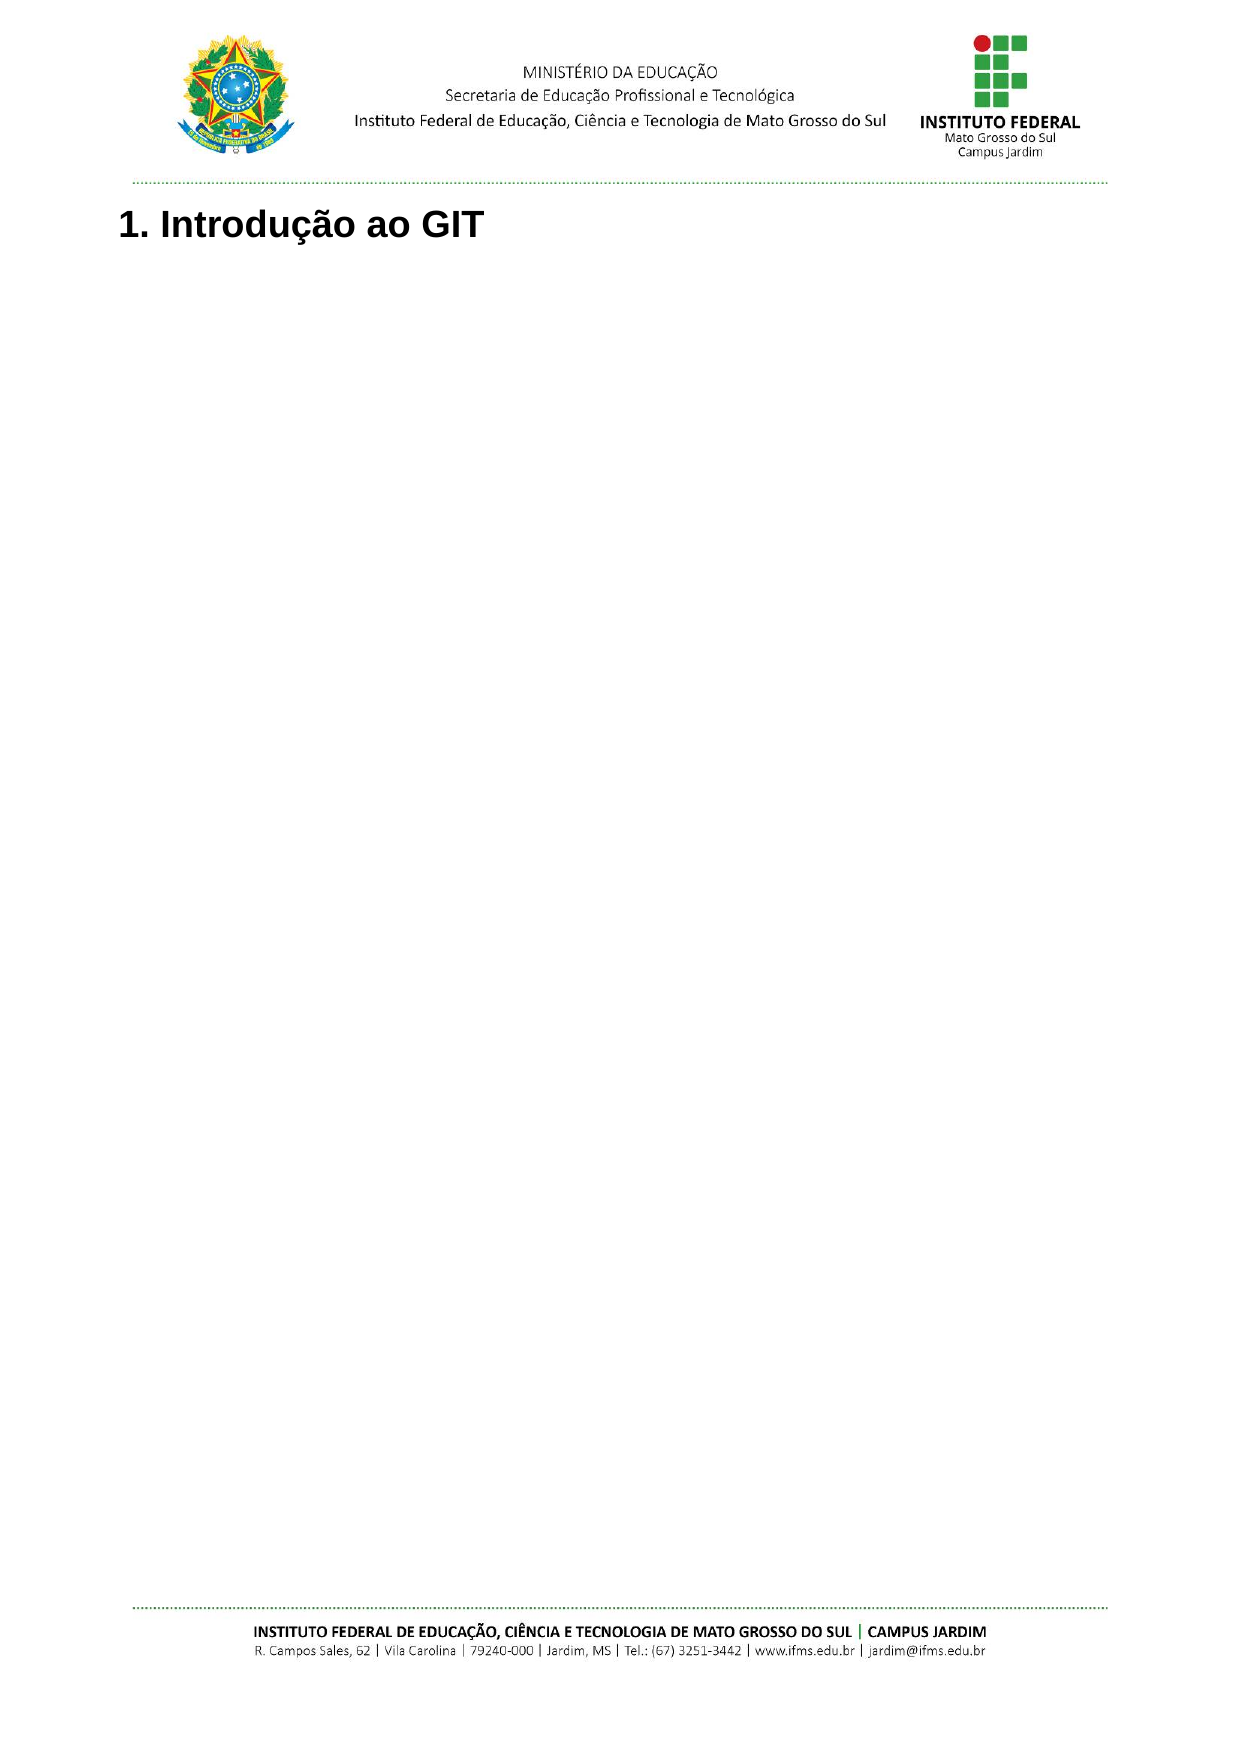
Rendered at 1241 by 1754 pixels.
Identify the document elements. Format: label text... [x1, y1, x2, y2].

picture [132, 1607, 1108, 1667]
subtitle 1. Introdução ao GIT [118, 201, 1122, 245]
picture [132, 20, 1108, 184]
